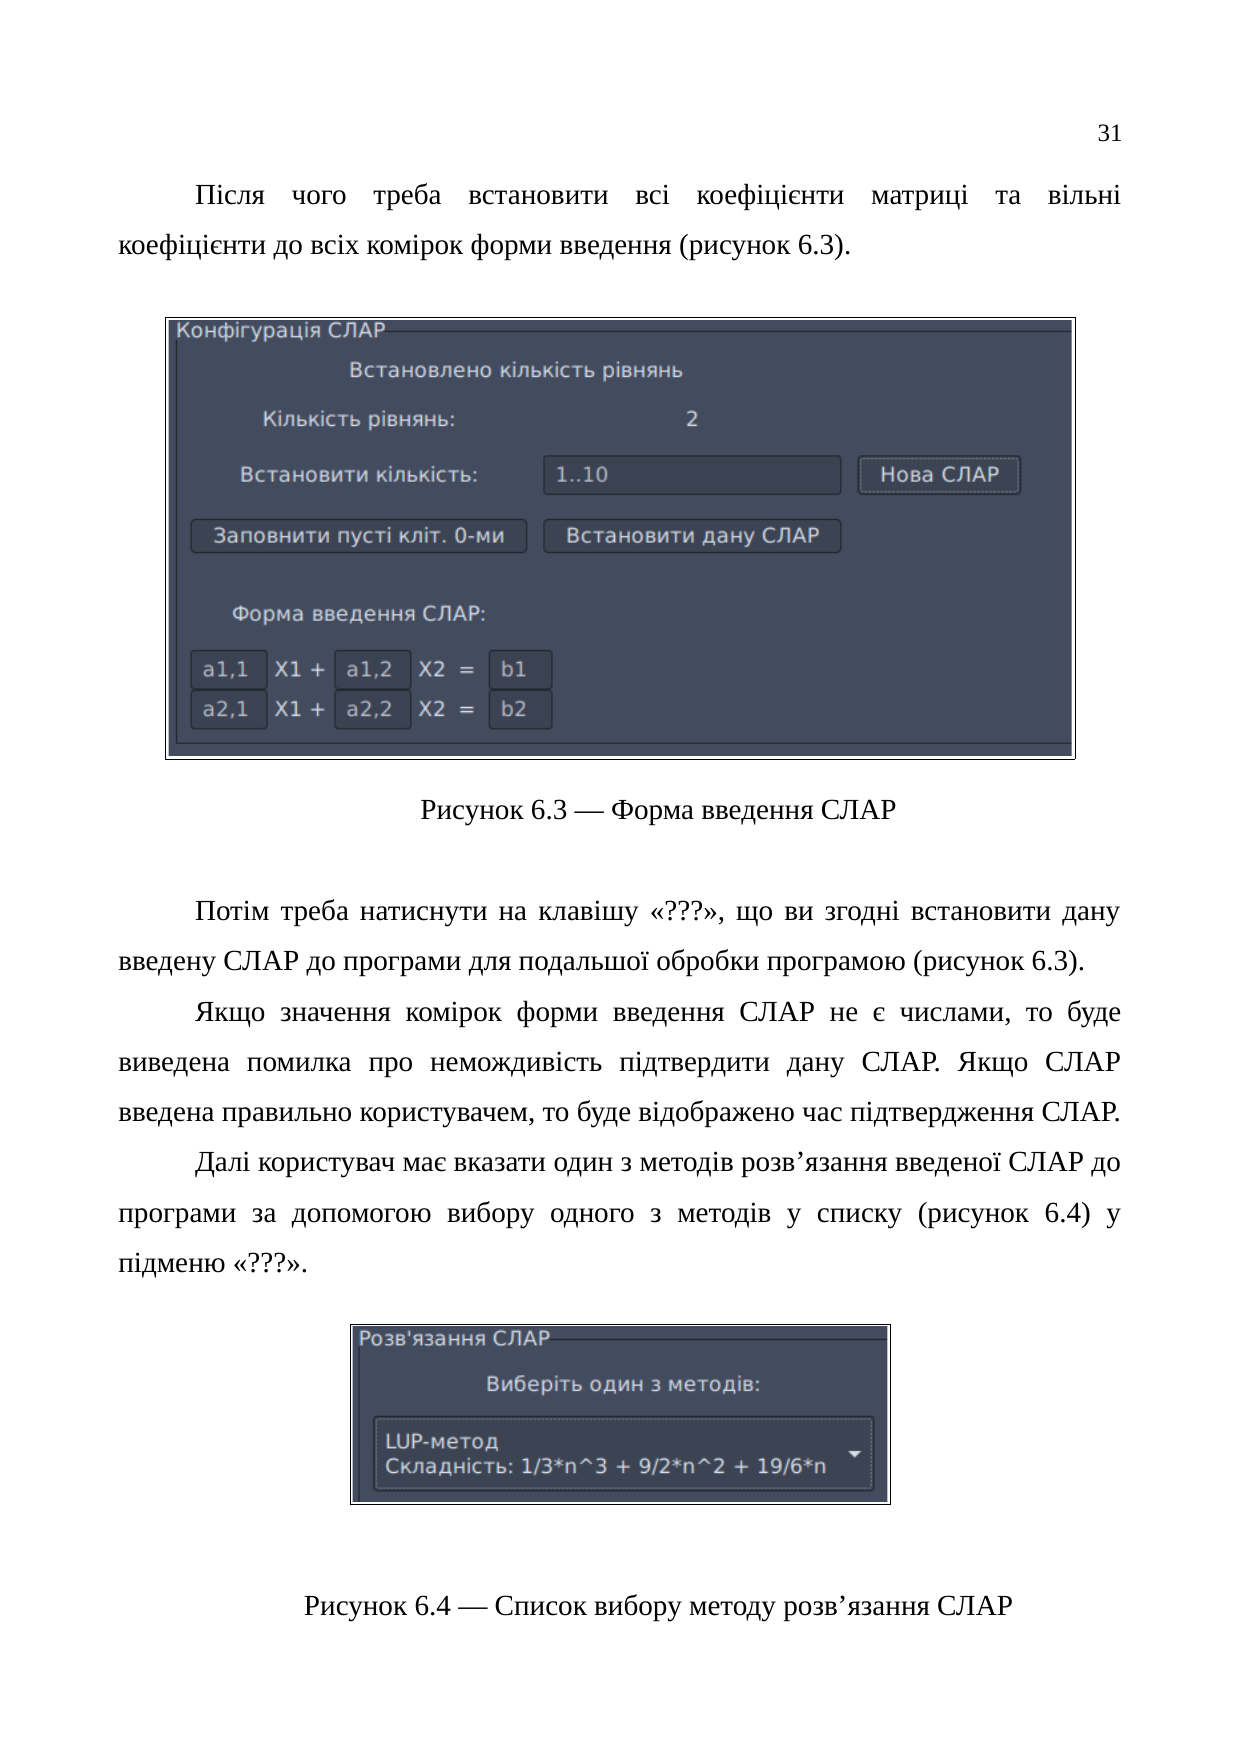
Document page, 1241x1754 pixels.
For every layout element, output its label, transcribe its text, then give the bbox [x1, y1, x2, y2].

text Потім треба натиснути на клавішу «???», що ви згодні встановити дану введену СЛАР до програми для подальшої обробки програмою (рисунок 6.3). [118, 893, 1122, 977]
text Рисунок 6.4 — Список вибору методу розв’язання СЛАР [118, 1588, 1122, 1622]
text Якщо значення комірок форми введення СЛАР не є числами, то буде виведена помилка про немождивість підтвердити дану СЛАР. Якщо СЛАР введена правильно користувачем, то буде відображено час підтвердження СЛАР. [118, 994, 1122, 1128]
text Після чого треба встановити всі коефіцієнти матриці та вільні коефіцієнти до всіх комірок форми введення (рисунок 6.3). [118, 177, 1122, 261]
text Рисунок 6.3 — Форма введення СЛАР [118, 328, 1122, 826]
picture [168, 320, 1072, 756]
text Далі користувач має вказати один з методів розв’язання введеної СЛАР до програми за допомогою вибору одного з методів у списку (рисунок 6.4) у підменю «???». [118, 1144, 1122, 1279]
picture [352, 1326, 888, 1502]
